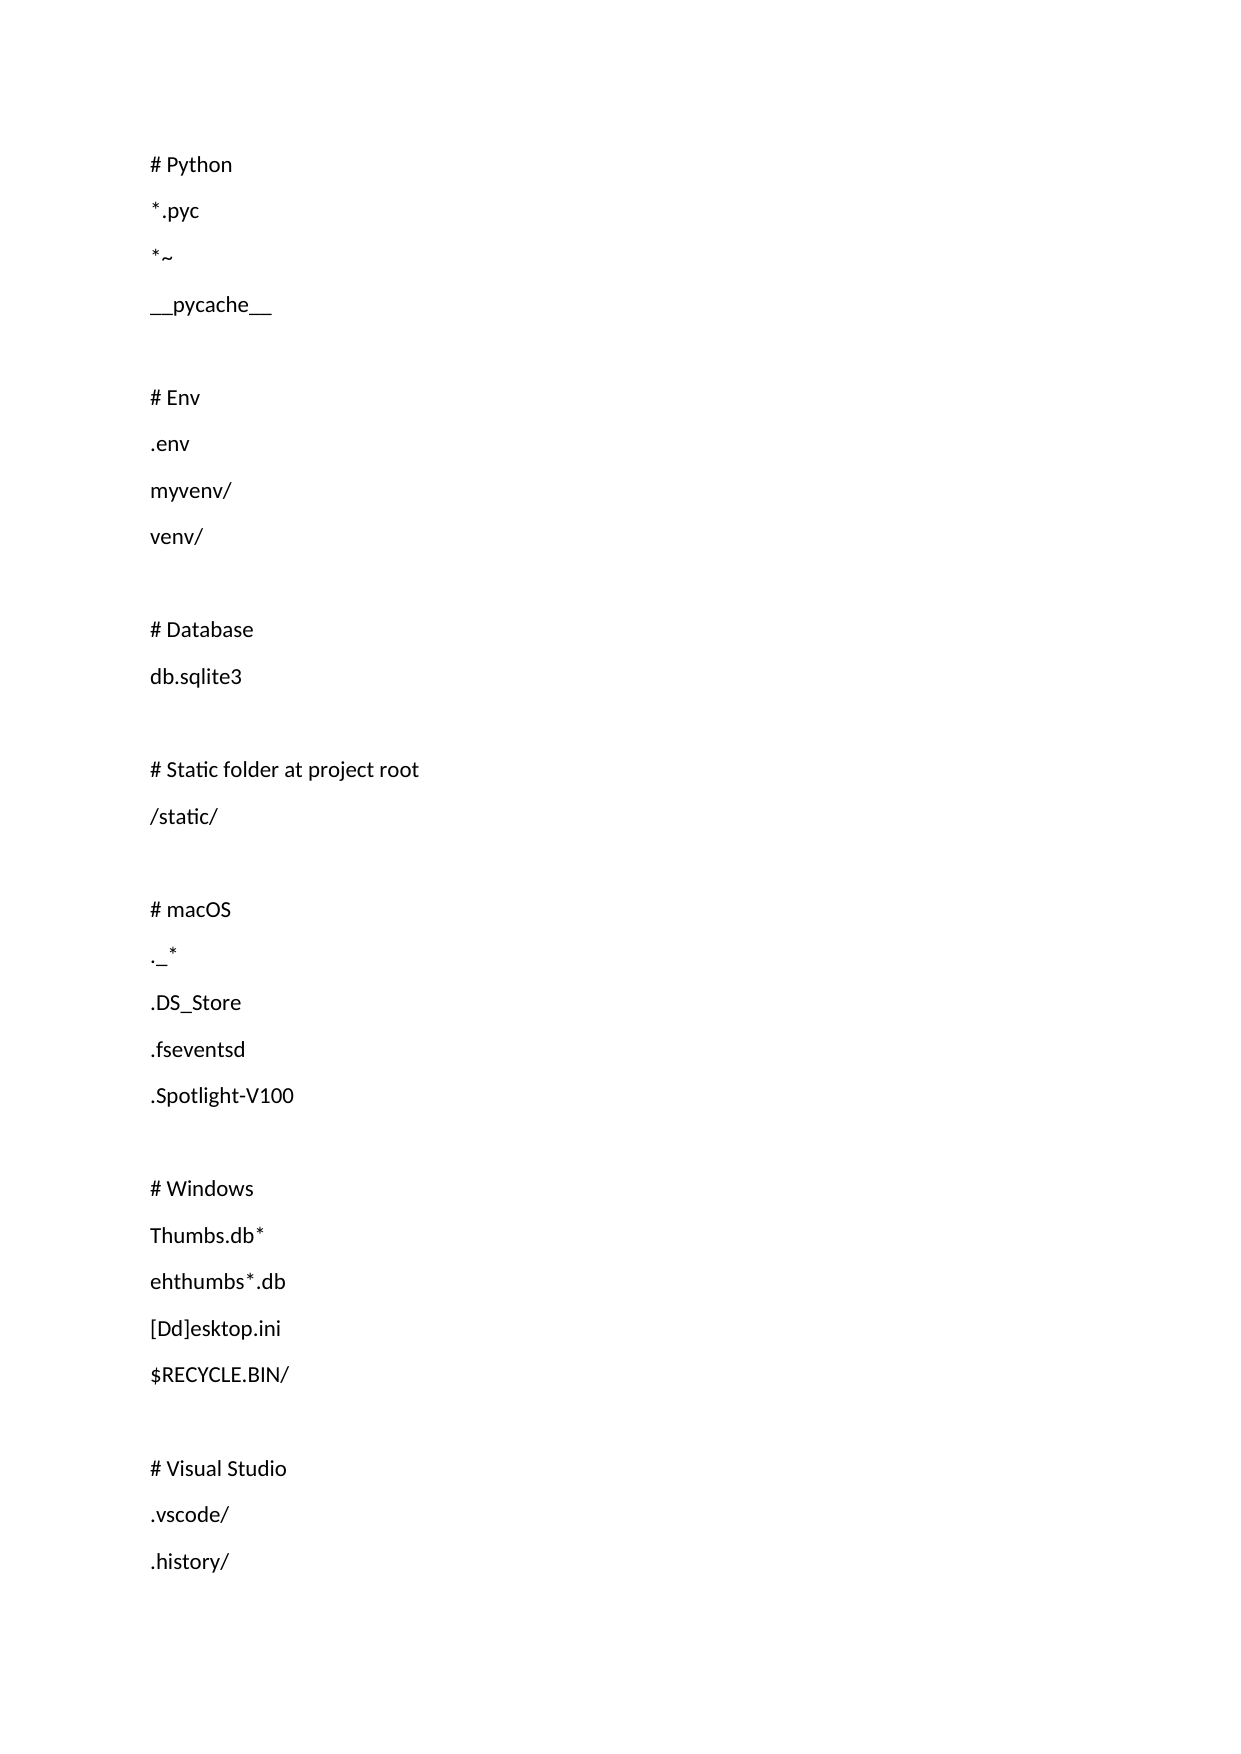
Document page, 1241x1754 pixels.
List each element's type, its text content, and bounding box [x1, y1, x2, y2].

text ehthumbs*.db [150, 1267, 1090, 1296]
text # Visual Studio [150, 1454, 1090, 1482]
text .fseventsd [150, 1035, 1090, 1063]
text # macOS [150, 895, 1090, 923]
text .Spotlight-V100 [150, 1081, 1090, 1109]
text $RECYCLE.BIN/ [150, 1361, 1090, 1389]
text # Windows [150, 1174, 1090, 1202]
text db.sqlite3 [150, 662, 1090, 690]
text venv/ [150, 522, 1090, 551]
text # Env [150, 383, 1090, 411]
text .env [150, 429, 1090, 457]
text .vscode/ [150, 1500, 1090, 1528]
text .history/ [150, 1547, 1090, 1575]
text [Dd]esktop.ini [150, 1314, 1090, 1342]
text /static/ [150, 802, 1090, 830]
text ._* [150, 942, 1090, 969]
text # Database [150, 616, 1090, 644]
text __pycache__ [150, 290, 1090, 318]
text *.pyc [150, 197, 1090, 224]
text .DS_Store [150, 988, 1090, 1016]
text # Python [150, 150, 1090, 178]
text myvenv/ [150, 476, 1090, 504]
text *~ [150, 243, 1090, 271]
text Thumbs.db* [150, 1221, 1090, 1249]
text # Static folder at project root [150, 755, 1090, 783]
